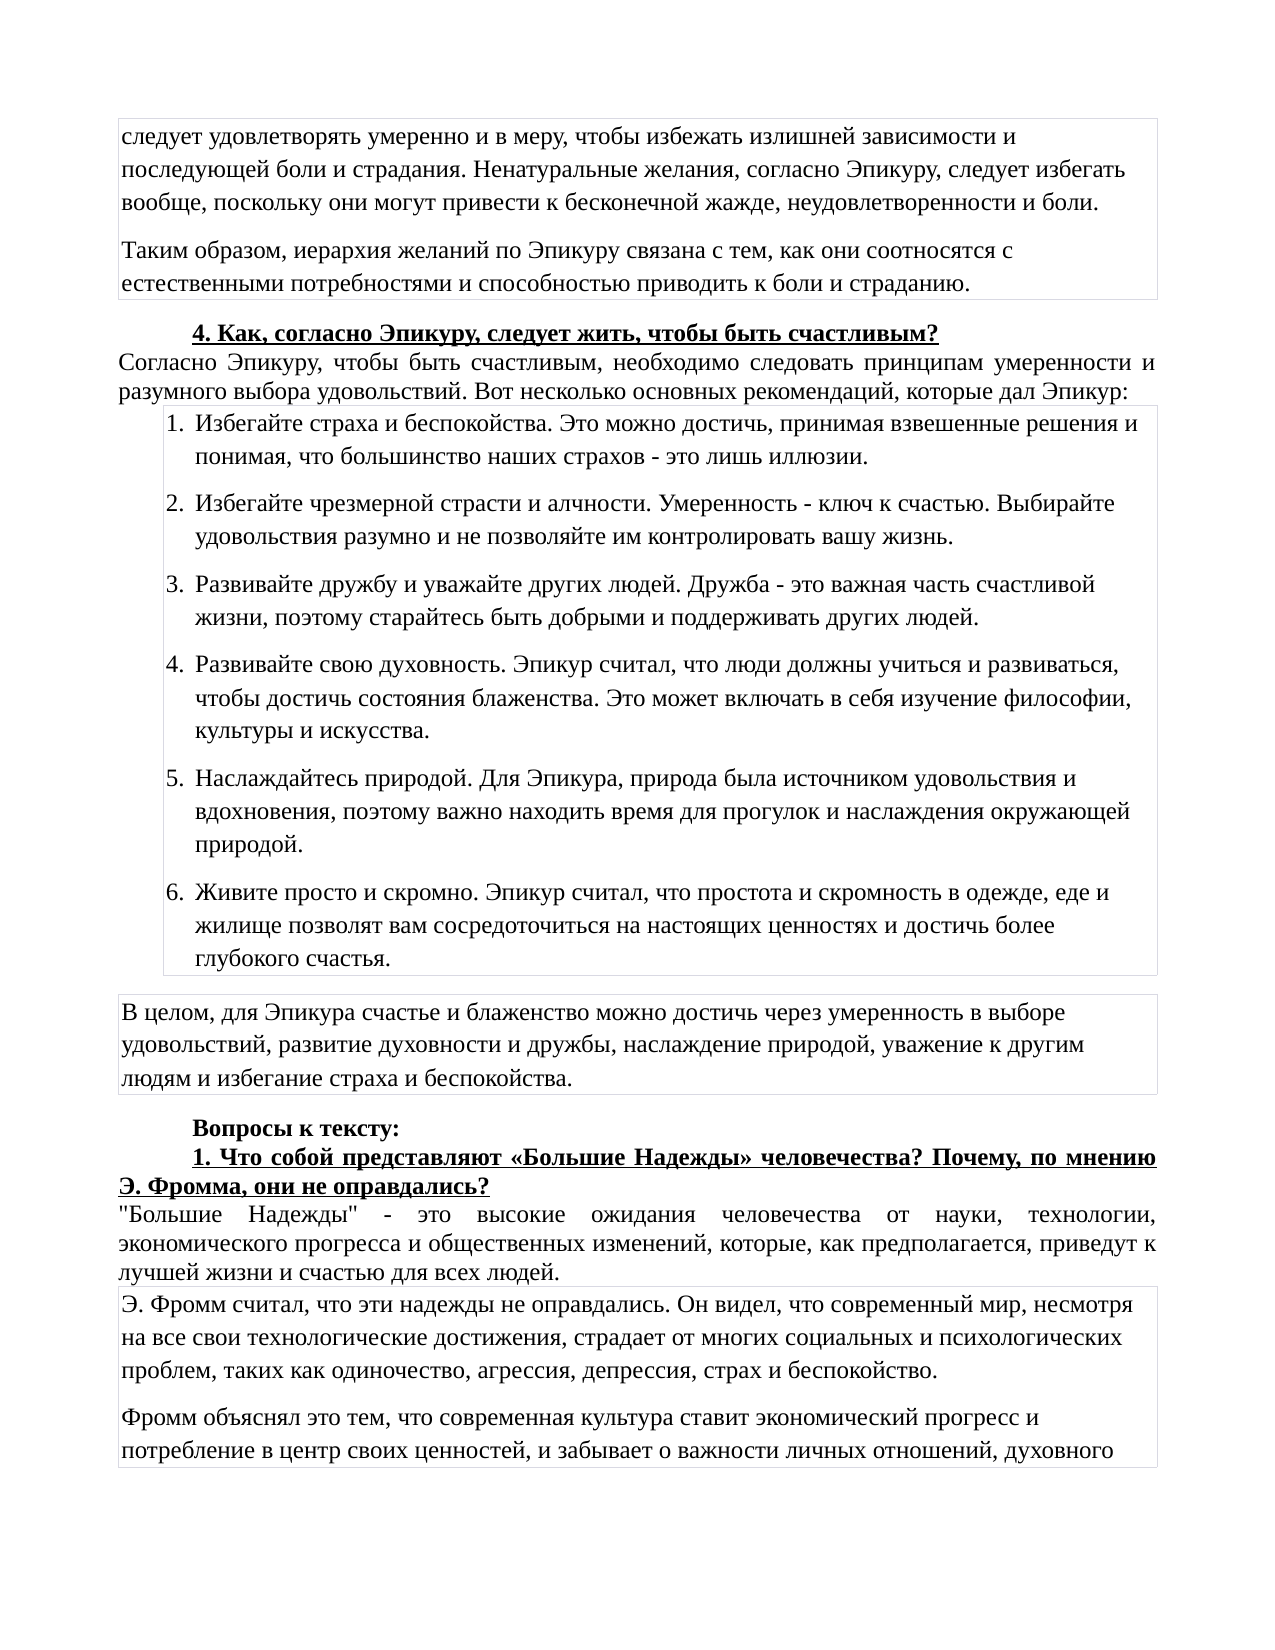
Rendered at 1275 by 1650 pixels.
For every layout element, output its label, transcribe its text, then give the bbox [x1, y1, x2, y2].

text следует удовлетворять умеренно и в меру, чтобы избежать излишней зависимости и последующей боли и страдания. Ненатуральные желания, согласно Эпикуру, следует избегать вообще, поскольку они могут привести к бесконечной жажде, неудовлетворенности и боли. [119, 119, 1157, 216]
list Избегайте страха и беспокойства. Это можно достичь, принимая взвешенные решения и понимая, что большинство наших страхов - это лишь иллюзии. [164, 406, 1157, 469]
text Фромм объяснял это тем, что современная культура ставит экономический прогресс и потребление в центр своих ценностей, и забывает о важности личных отношений, духовного [119, 1399, 1157, 1467]
list Развивайте дружбу и уважайте других людей. Дружба - это важная часть счастливой жизни, поэтому старайтесь быть добрыми и поддерживать других людей. [164, 566, 1157, 631]
text Вопросы к тексту: [118, 1113, 1157, 1142]
text Э. Фромм считал, что эти надежды не оправдались. Он видел, что современный мир, несмотря на все свои технологические достижения, страдает от многих социальных и психологических проблем, таких как одиночество, агрессия, депрессия, страх и беспокойство. [119, 1287, 1157, 1383]
text 1. Что собой представляют «Большие Надежды» человечества? Почему, по мнению Э. Фромма, они не оправдались? [118, 1142, 1157, 1199]
text Согласно Эпикуру, чтобы быть счастливым, необходимо следовать принципам умеренности и разумного выбора удовольствий. Вот несколько основных рекомендаций, которые дал Эпикур: [118, 347, 1157, 405]
list Избегайте чрезмерной страсти и алчности. Умеренность - ключ к счастью. Выбирайте удовольствия разумно и не позволяйте им контролировать вашу жизнь. [164, 485, 1157, 550]
text 4. Как, согласно Эпикуру, следует жить, чтобы быть счастливым? [118, 318, 1157, 347]
text В целом, для Эпикура счастье и блаженство можно достичь через умеренность в выборе удовольствий, развитие духовности и дружбы, наслаждение природой, уважение к другим людям и избегание страха и беспокойства. [119, 995, 1157, 1094]
list Живите просто и скромно. Эпикур считал, что простота и скромность в одежде, еде и жилище позволят вам сосредоточиться на настоящих ценностях и достичь более глубокого счастья. [164, 874, 1157, 975]
list Развивайте свою духовность. Эпикур считал, что люди должны учиться и развиваться, чтобы достичь состояния блаженства. Это может включать в себя изучение философии, культуры и искусства. [164, 647, 1157, 744]
text Таким образом, иерархия желаний по Эпикуру связана с тем, как они соотносятся с естественными потребностями и способностью приводить к боли и страданию. [119, 232, 1157, 299]
text "Большие Надежды" - это высокие ожидания человечества от науки, технологии, экономического прогресса и общественных изменений, которые, как предполагается, приведут к лучшей жизни и счастью для всех людей. [118, 1199, 1157, 1286]
list Наслаждайтесь природой. Для Эпикура, природа была источником удовольствия и вдохновения, поэтому важно находить время для прогулок и наслаждения окружающей природой. [164, 760, 1157, 858]
